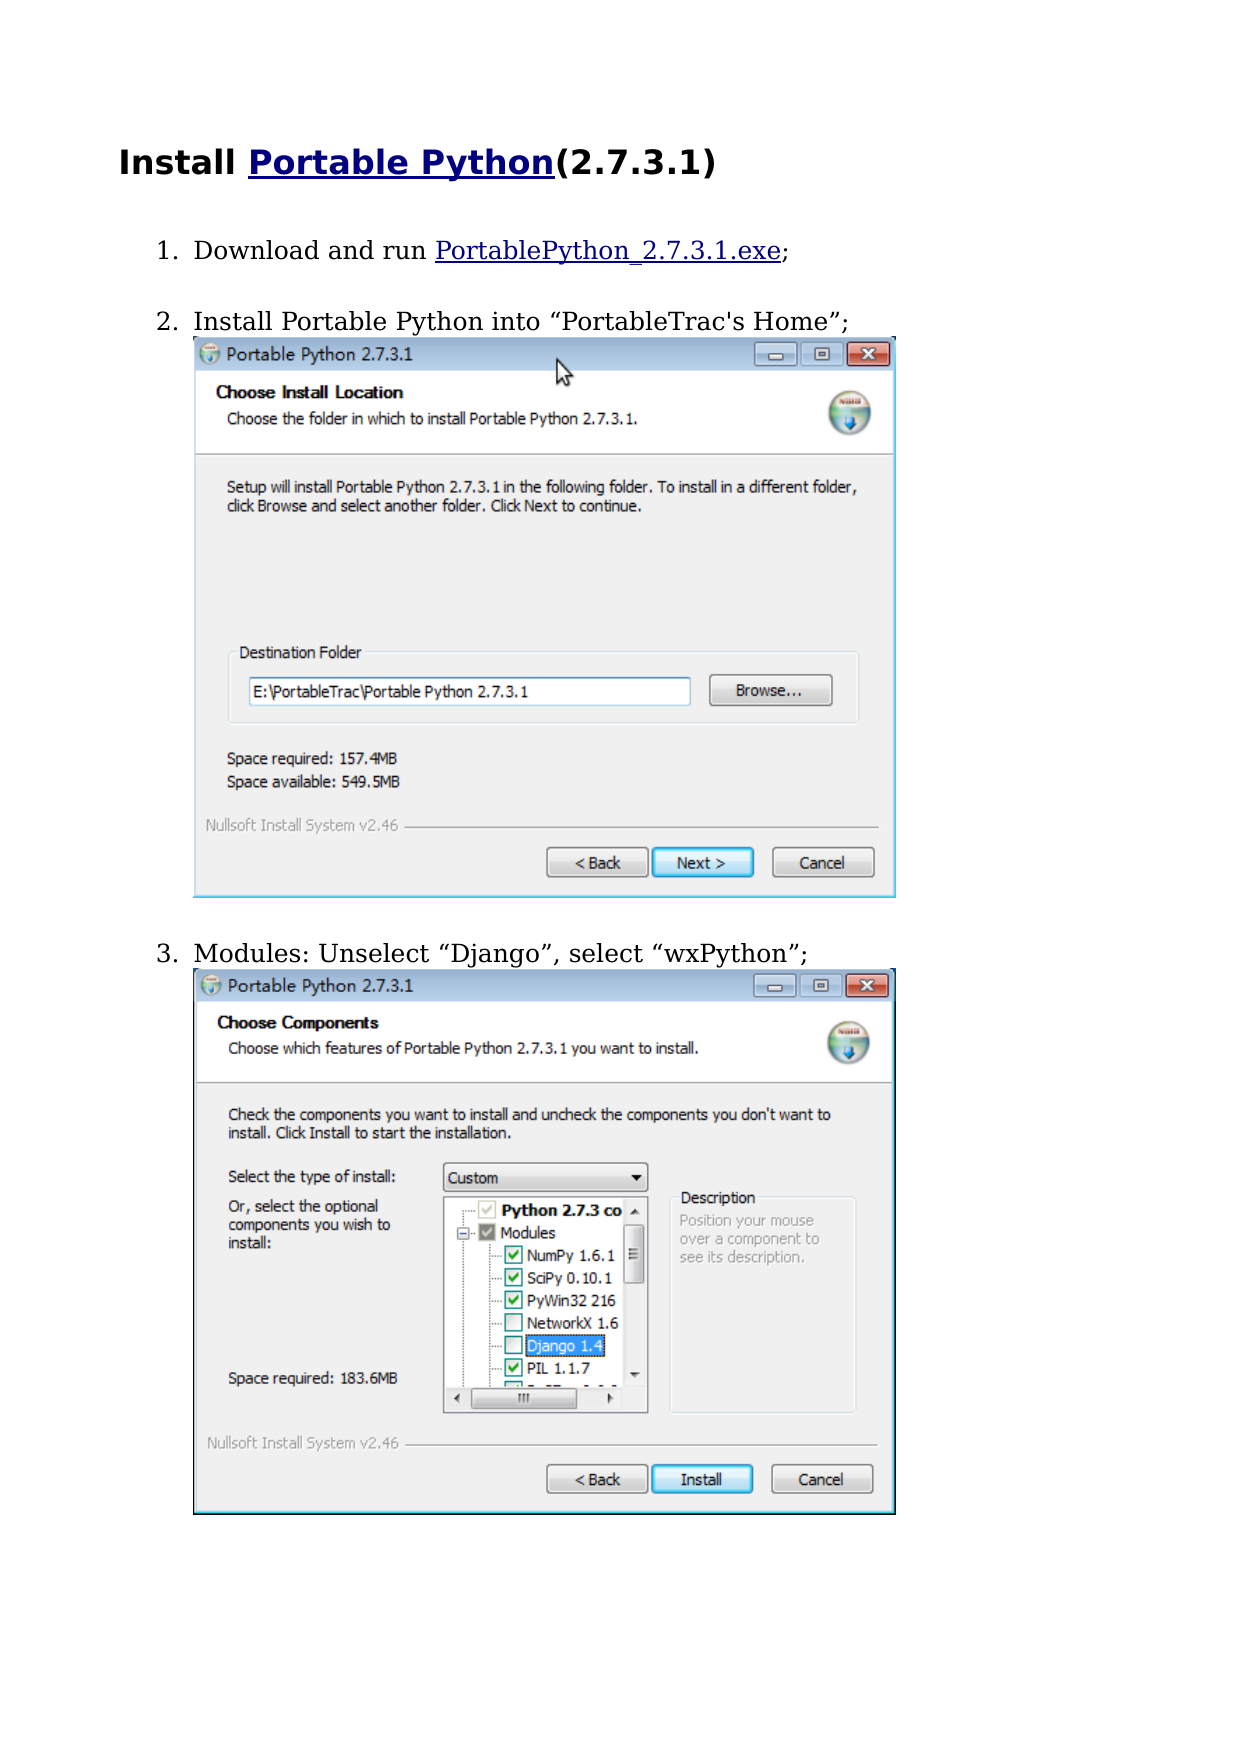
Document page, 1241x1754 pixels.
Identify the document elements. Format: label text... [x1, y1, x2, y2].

list Download and run PortablePython_2.7.3.1.exe; [156, 236, 1122, 295]
list Install Portable Python into “PortableTrac's Home”; [156, 307, 1122, 927]
subtitle Install Portable Python(2.7.3.1) [118, 143, 1122, 182]
list Modules: Unselect “Django”, select “wxPython”; [156, 939, 1122, 1544]
picture [193, 968, 896, 1515]
picture [193, 336, 896, 898]
